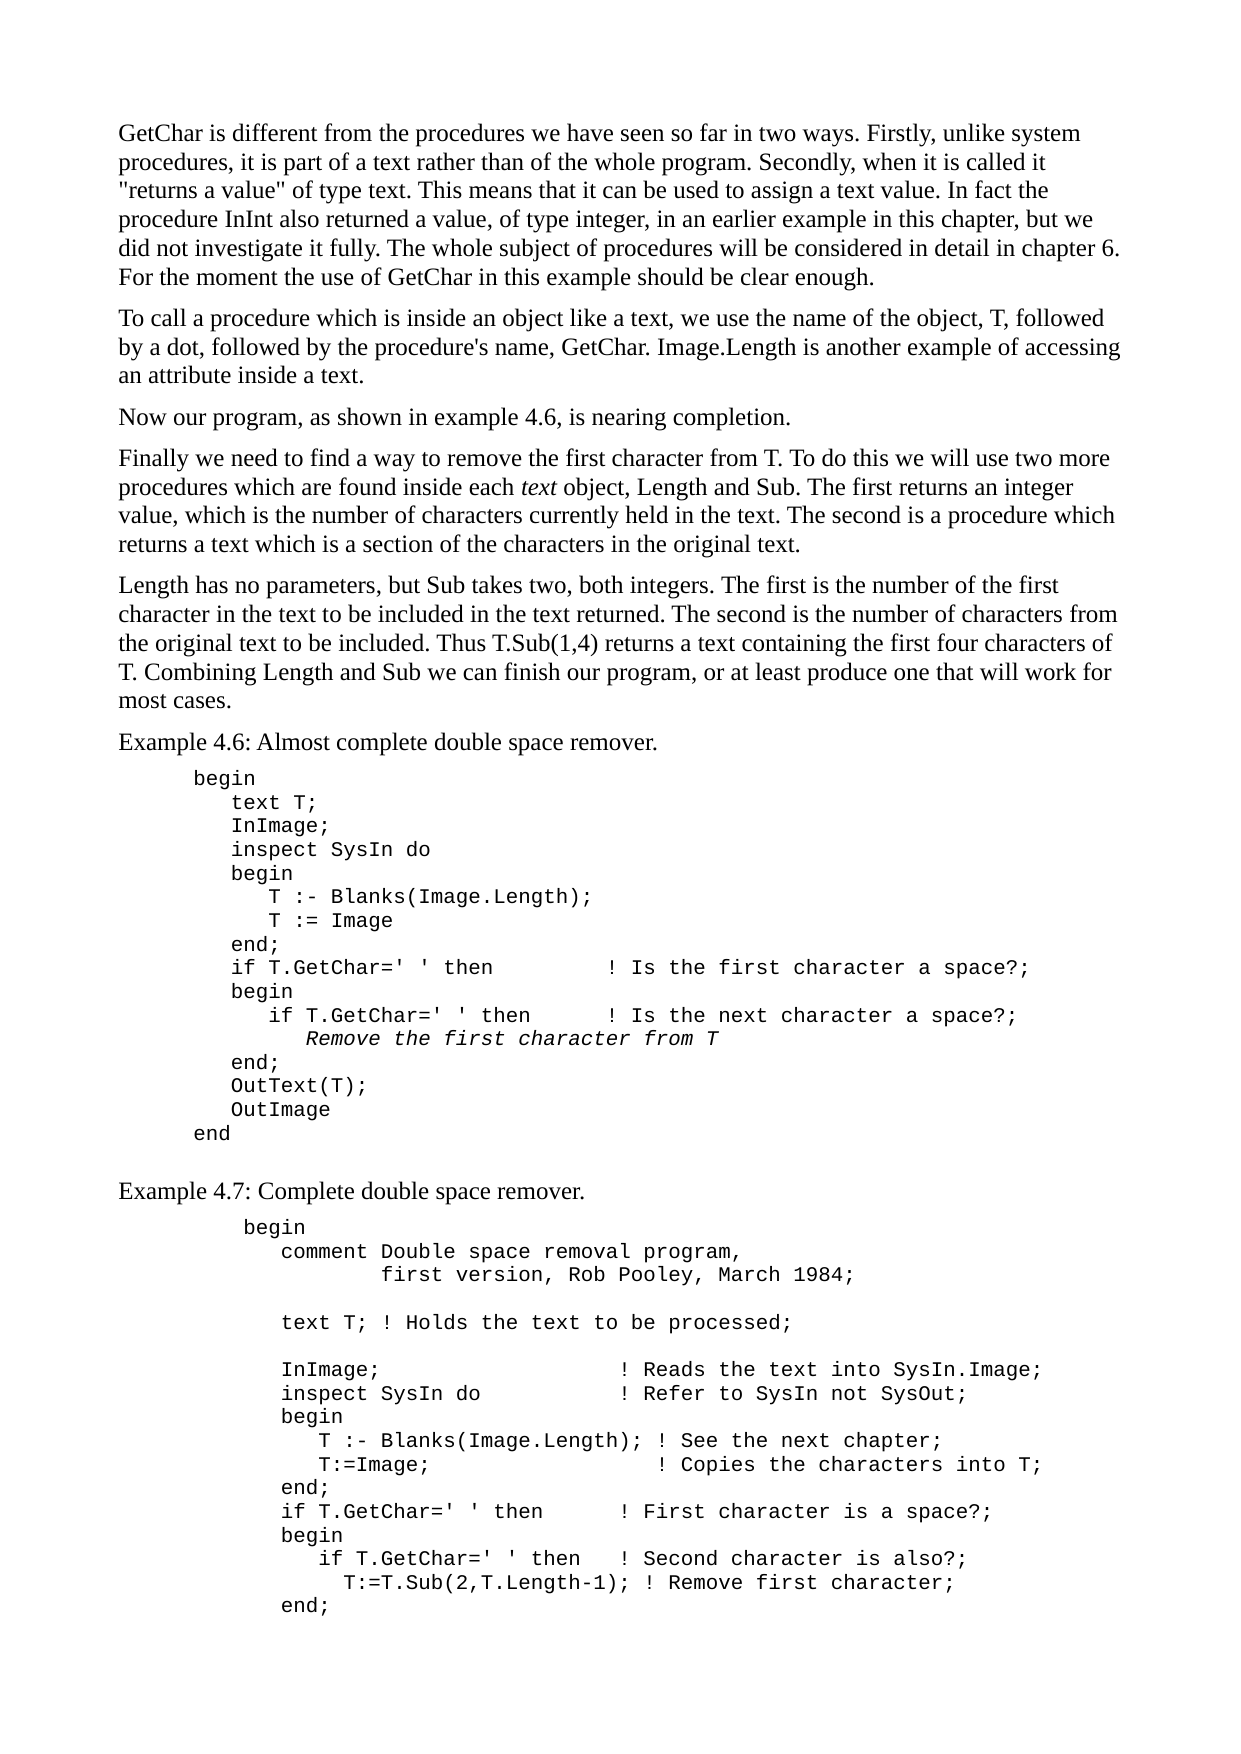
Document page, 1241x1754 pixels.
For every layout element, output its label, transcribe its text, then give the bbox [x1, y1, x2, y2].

text InImage; [118, 815, 1122, 839]
text inspect SysIn do [118, 839, 1122, 863]
text Length has no parameters, but Sub takes two, both integers. The first is the number of the first character in the text to be included in the text returned. The second is the number of characters from the original text to be included. Thus T.Sub(1,4) returns a text containing the first four characters of T. Combining Length and Sub we can finish our program, or at least produce one that will work for most cases. [118, 571, 1122, 714]
text InImage; ! Reads the text into SysIn.Image; [118, 1359, 1122, 1383]
text begin [118, 768, 1122, 792]
text begin [118, 863, 1122, 886]
text text T; [118, 792, 1122, 815]
text if T.GetChar=' ' then ! First character is a space?; [118, 1501, 1122, 1524]
text first version, Rob Pooley, March 1984; [118, 1264, 1122, 1288]
text OutImage [118, 1099, 1122, 1123]
text begin [118, 1217, 1122, 1241]
text T :- Blanks(Image.Length); [118, 886, 1122, 910]
text begin [118, 981, 1122, 1004]
text end; [118, 1477, 1122, 1501]
text if T.GetChar=' ' then ! Is the first character a space?; [118, 957, 1122, 981]
text begin [118, 1524, 1122, 1548]
text Finally we need to find a way to remove the first character from T. To do this we will use two more procedures which are found inside each text object, Length and Sub. The first returns an integer value, which is the number of characters currently held in the text. The second is a procedure which returns a text which is a section of the characters in the original text. [118, 443, 1122, 558]
text Now our program, as shown in example 4.6, is nearing completion. [118, 402, 1122, 431]
text end [118, 1123, 1122, 1146]
text comment Double space removal program, [118, 1241, 1122, 1264]
text Example 4.6: Almost complete double space remover. [118, 727, 1122, 756]
text end; [118, 1052, 1122, 1076]
text T :- Blanks(Image.Length); ! See the next chapter; [118, 1430, 1122, 1454]
text T := Image [118, 910, 1122, 934]
text if T.GetChar=' ' then ! Second character is also?; [118, 1548, 1122, 1572]
text end; [118, 1596, 1122, 1619]
text OutText(T); [118, 1076, 1122, 1099]
text Remove the first character from T [118, 1028, 1122, 1052]
text begin [118, 1406, 1122, 1430]
text T:=Image; ! Copies the characters into T; [118, 1454, 1122, 1477]
text text T; ! Holds the text to be processed; [118, 1312, 1122, 1335]
text GetChar is different from the procedures we have seen so far in two ways. Firstly, unlike system procedures, it is part of a text rather than of the whole program. Secondly, when it is called it "returns a value" of type text. This means that it can be used to assign a text value. In fact the procedure InInt also returned a value, of type integer, in an earlier example in this chapter, but we did not investigate it fully. The whole subject of procedures will be considered in detail in chapter 6. For the moment the use of GetChar in this example should be clear enough. [118, 118, 1122, 291]
text To call a procedure which is inside an object like a text, we use the name of the object, T, followed by a dot, followed by the procedure's name, GetChar. Image.Length is another example of accessing an attribute inside a text. [118, 303, 1122, 389]
text T:=T.Sub(2,T.Length-1); ! Remove first character; [118, 1572, 1122, 1596]
text Example 4.7: Complete double space remover. [118, 1176, 1122, 1205]
text if T.GetChar=' ' then ! Is the next character a space?; [118, 1004, 1122, 1028]
text end; [118, 934, 1122, 957]
text inspect SysIn do ! Refer to SysIn not SysOut; [118, 1383, 1122, 1406]
